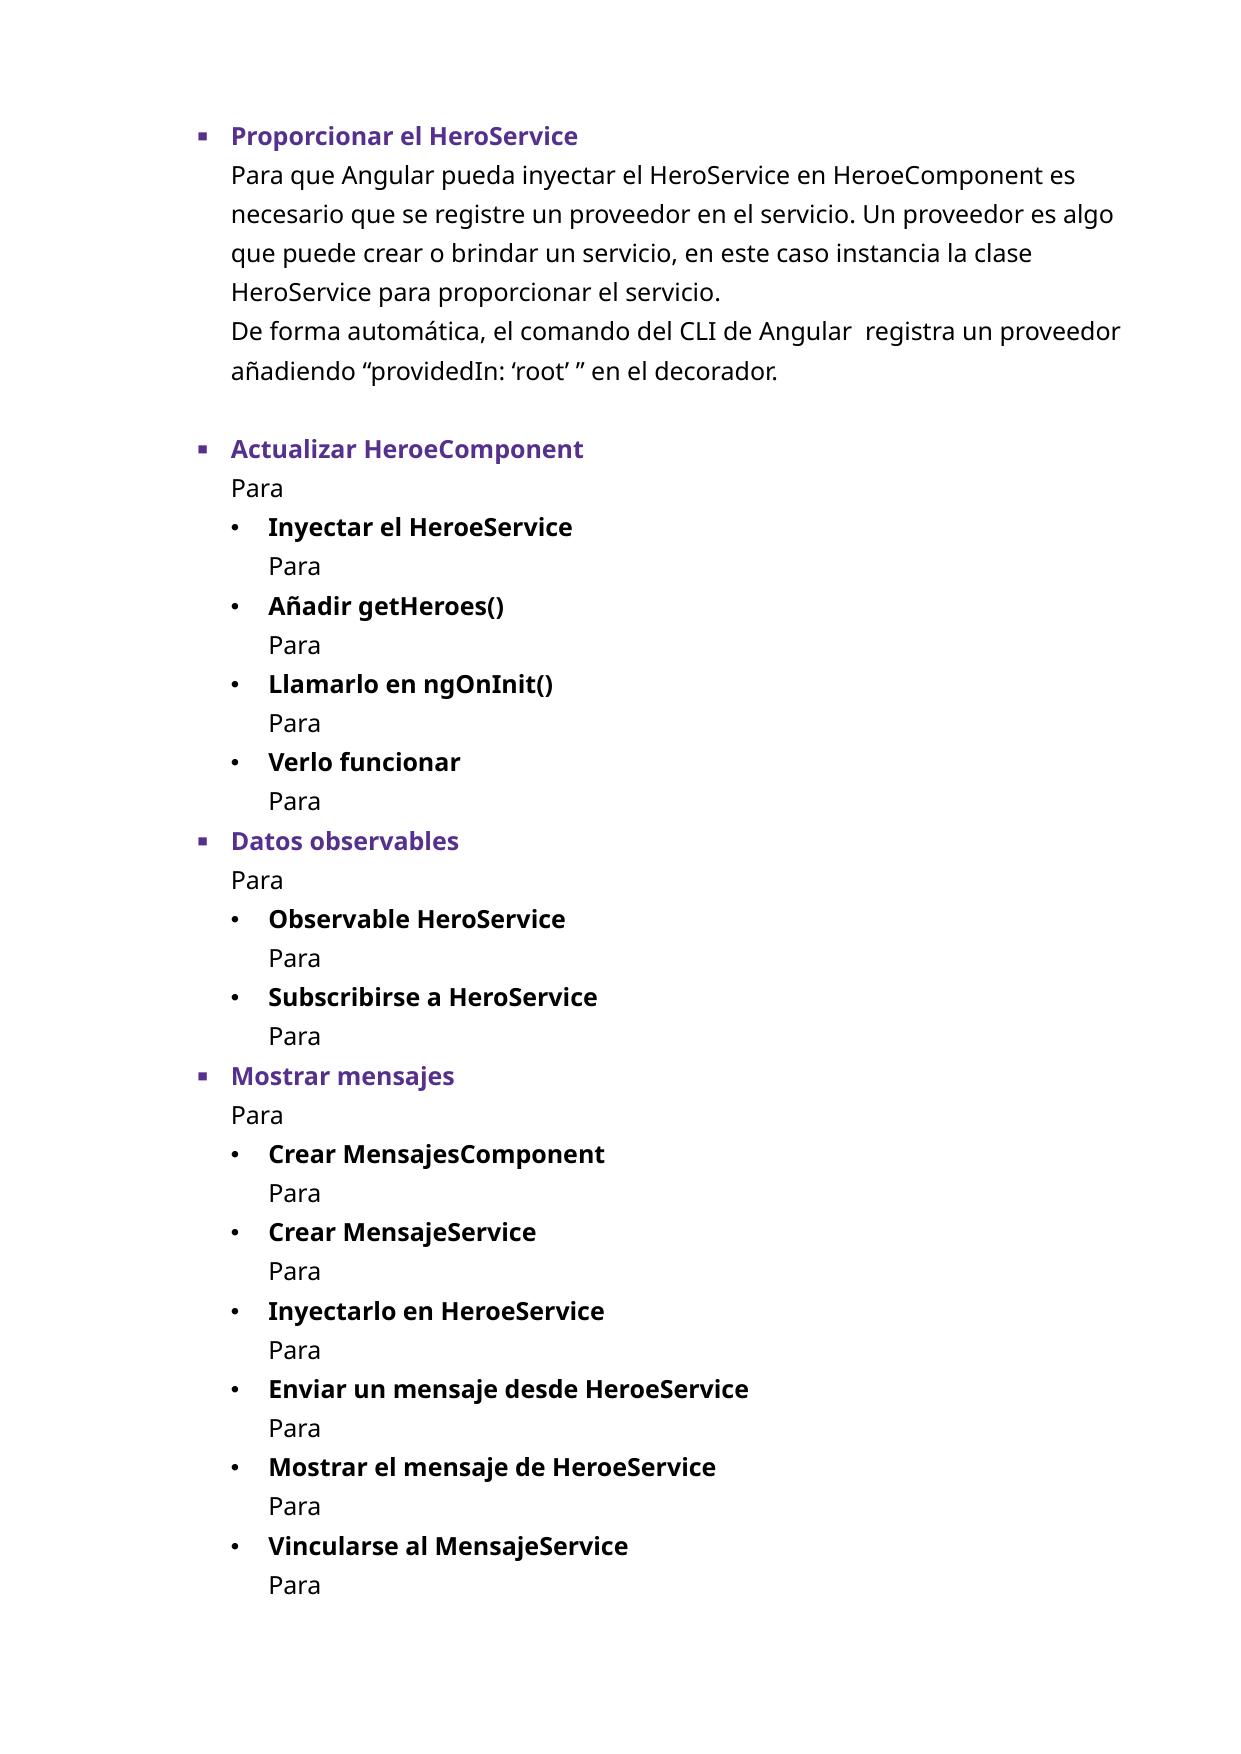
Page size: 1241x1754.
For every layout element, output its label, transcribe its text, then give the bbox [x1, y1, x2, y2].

list Inyectarlo en HeroeService [231, 1293, 1122, 1327]
list Para [231, 1411, 1122, 1445]
list Crear MensajeService [231, 1215, 1122, 1249]
list Para [193, 1097, 1122, 1131]
list Para [231, 1254, 1122, 1288]
list Para [231, 549, 1122, 583]
list Para [231, 706, 1122, 740]
subtitle Proporcionar el HeroService [193, 118, 1122, 152]
list Para [231, 1019, 1122, 1053]
list Mostrar el mensaje de HeroeService [231, 1450, 1122, 1484]
list Para [231, 941, 1122, 975]
subtitle Actualizar HeroeComponent [193, 431, 1122, 466]
list Para [231, 1567, 1122, 1601]
list Para [193, 471, 1122, 505]
list Inyectar el HeroeService [231, 510, 1122, 544]
list De forma automática, el comando del CLI de Angular registra un proveedor añadiendo “providedIn: ‘root’ ” en el decorador. [193, 314, 1122, 387]
list Crear MensajesComponent [231, 1136, 1122, 1171]
subtitle Datos observables [193, 823, 1122, 857]
list Llamarlo en ngOnInit() [231, 666, 1122, 701]
list Para [193, 862, 1122, 896]
list Subscribirse a HeroService [231, 980, 1122, 1014]
list Para [231, 1489, 1122, 1523]
list Observable HeroService [231, 901, 1122, 936]
list Para [231, 1176, 1122, 1210]
list Para [231, 784, 1122, 818]
list Enviar un mensaje desde HeroeService [231, 1371, 1122, 1406]
subtitle Mostrar mensajes [193, 1058, 1122, 1092]
list Para [231, 1332, 1122, 1366]
list Para que Angular pueda inyectar el HeroService en HeroeComponent es necesario que se registre un proveedor en el servicio. Un proveedor es algo que puede crear o brindar un servicio, en este caso instancia la clase HeroService para proporcionar el servicio. [193, 157, 1122, 309]
list Vincularse al MensajeService [231, 1528, 1122, 1562]
list Añadir getHeroes() [231, 588, 1122, 622]
list Para [231, 627, 1122, 661]
list Verlo funcionar [231, 745, 1122, 779]
